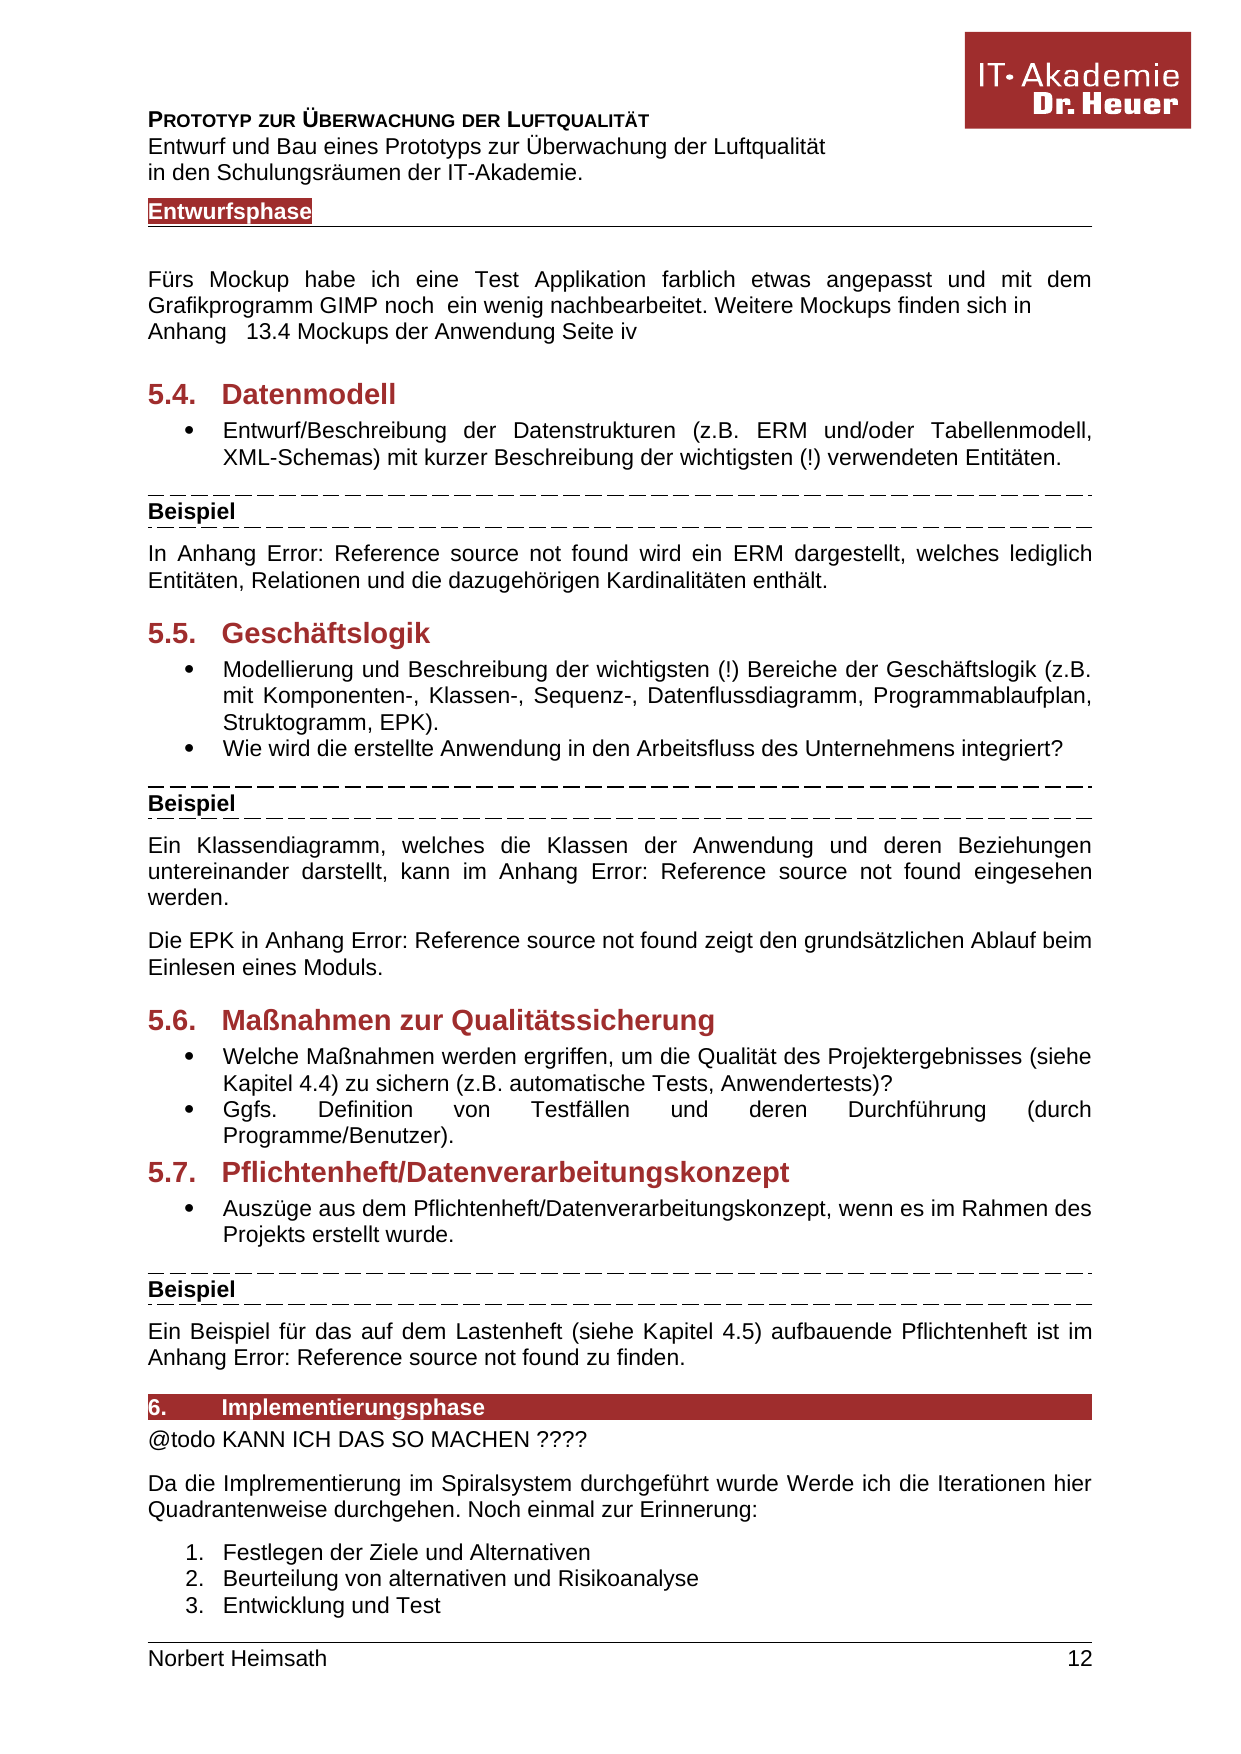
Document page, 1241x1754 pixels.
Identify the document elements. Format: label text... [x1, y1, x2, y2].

list Festlegen der Ziele und Alternativen [185, 1539, 1092, 1565]
text Beispiel [148, 1273, 1092, 1305]
subtitle Maßnahmen zur Qualitätssicherung [148, 1003, 1092, 1037]
text Beispiel [148, 495, 1092, 528]
list Fürs Mockup habe ich eine Test Applikation farblich etwas angepasst und mit dem Grafikprogramm GIMP noch ein wenig nachbearbeitet. Weitere Mockups finden sich in [148, 239, 1092, 318]
subtitle Geschäftslogik [148, 616, 1092, 649]
text Ein Klassendiagramm, welches die Klassen der Anwendung und deren Beziehungen untereinander darstellt, kann im Anhang Fehler: Verweis nicht gefunden eingesehen werden. [148, 832, 1092, 911]
list Ggfs. Definition von Testfällen und deren Durchführung (durch Programme/Benutzer). [185, 1096, 1092, 1148]
list Beurteilung von alternativen und Risikoanalyse [185, 1565, 1092, 1592]
list Modellierung und Beschreibung der wichtigsten (!) Bereiche der Geschäftslogik (z.B. mit Komponenten-, Klassen-, Sequenz-, Datenflussdiagramm, Programmablaufplan, Struktogramm, EPK). [185, 656, 1092, 735]
list Auszüge aus dem Pflichtenheft/Datenverarbeitungskonzept, wenn es im Rahmen des Projekts erstellt wurde. [185, 1195, 1092, 1248]
text In Anhang Fehler: Verweis nicht gefunden wird ein ERM dargestellt, welches lediglich Entitäten, Relationen und die dazugehörigen Kardinalitäten enthält. [148, 540, 1092, 593]
list Welche Maßnahmen werden ergriffen, um die Qualität des Projektergebnisses (siehe Kapitel 4.4) zu sichern (z.B. automatische Tests, Anwendertests)? [185, 1043, 1092, 1096]
list Entwurf/Beschreibung der Datenstrukturen (z.B. ERM und/oder Tabellenmodell, XML-Schemas) mit kurzer Beschreibung der wichtigsten (!) verwendeten Entitäten. [185, 417, 1092, 470]
subtitle Datenmodell [148, 377, 1092, 411]
list Wie wird die erstellte Anwendung in den Arbeitsfluss des Unternehmens integriert? [185, 735, 1092, 761]
list Entwicklung und Test [185, 1592, 1092, 1618]
text Die EPK in Anhang Fehler: Verweis nicht gefunden zeigt den grundsätzlichen Ablauf beim Einlesen eines Moduls. [148, 927, 1092, 980]
text @todo KANN ICH DAS SO MACHEN ???? [148, 1426, 1092, 1453]
subtitle Pflichtenheft/Datenverarbeitungskonzept [148, 1155, 1092, 1188]
text Ein Beispiel für das auf dem Lastenheft (siehe Kapitel 4.5) aufbauende Pflichtenheft ist im Anhang Fehler: Verweis nicht gefunden zu finden. [148, 1318, 1092, 1371]
subtitle Implementierungsphase [148, 1394, 1092, 1420]
text Da die Implrementierung im Spiralsystem durchgeführt wurde Werde ich die Iterationen hier Quadrantenweise durchgehen. Noch einmal zur Erinnerung: [148, 1469, 1092, 1522]
list Anhang 13.4 Mockups der Anwendung Seite iv [148, 318, 1092, 344]
text Beispiel [148, 786, 1092, 819]
